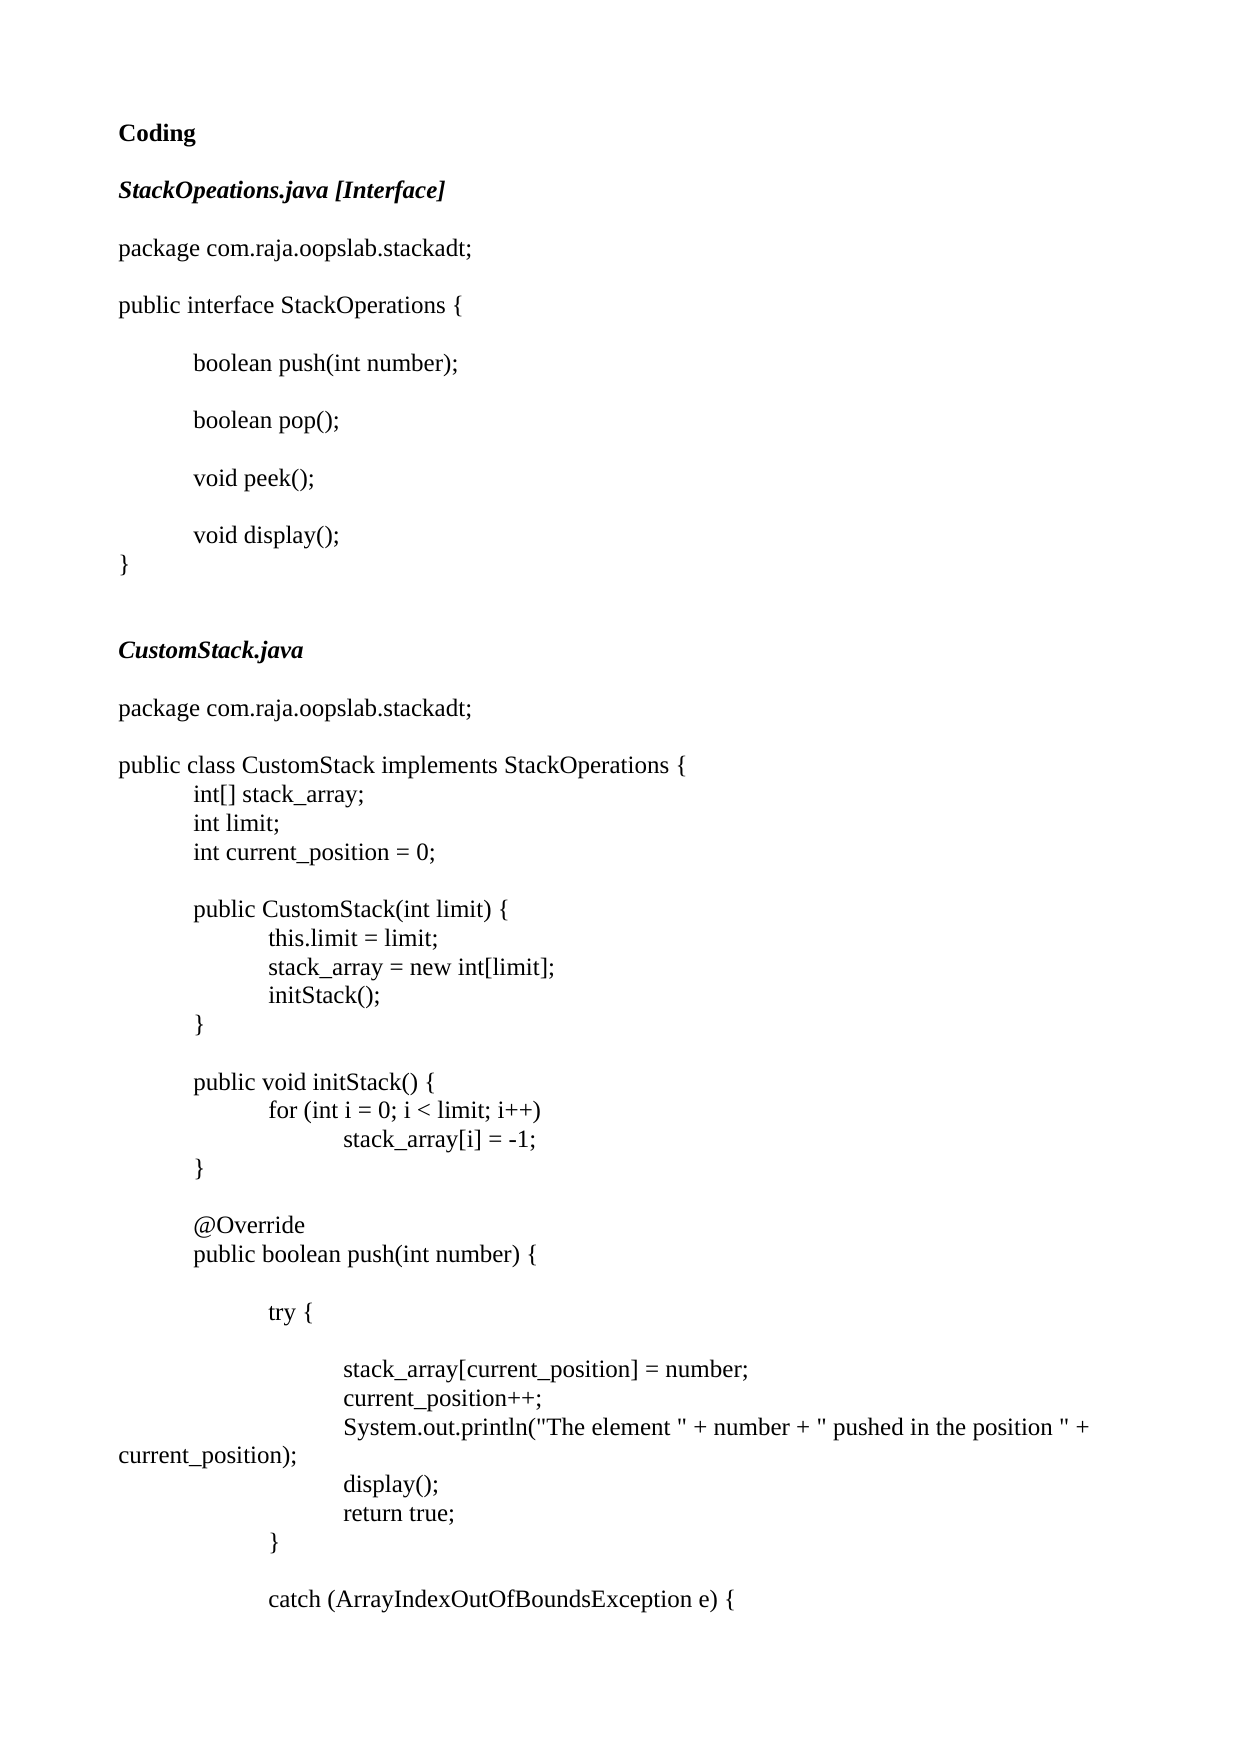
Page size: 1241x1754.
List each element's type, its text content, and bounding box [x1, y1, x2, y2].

text initStack(); [118, 981, 1122, 1009]
text return true; [118, 1498, 1122, 1527]
text Coding [118, 118, 1122, 147]
text catch (ArrayIndexOutOfBoundsException e) { [118, 1584, 1122, 1613]
text stack_array = new int[limit]; [118, 952, 1122, 981]
text package com.raja.oopslab.stackadt; [118, 693, 1122, 722]
text boolean push(int number); [118, 348, 1122, 377]
text boolean pop(); [118, 406, 1122, 434]
text try { [118, 1297, 1122, 1326]
text int[] stack_array; [118, 779, 1122, 808]
text stack_array[i] = -1; [118, 1124, 1122, 1153]
text display(); [118, 1469, 1122, 1498]
text } [118, 549, 1122, 578]
text public class CustomStack implements StackOperations { [118, 751, 1122, 779]
text void display(); [118, 521, 1122, 549]
text this.limit = limit; [118, 923, 1122, 952]
text current_position++; [118, 1383, 1122, 1412]
text CustomStack.java [118, 636, 1122, 664]
text for (int i = 0; i < limit; i++) [118, 1096, 1122, 1124]
text package com.raja.oopslab.stackadt; [118, 233, 1122, 262]
text StackOpeations.java [Interface] [118, 176, 1122, 204]
text public interface StackOperations { [118, 291, 1122, 319]
text stack_array[current_position] = number; [118, 1354, 1122, 1383]
text @Override [118, 1211, 1122, 1239]
text } [118, 1009, 1122, 1038]
text public CustomStack(int limit) { [118, 894, 1122, 923]
text public boolean push(int number) { [118, 1239, 1122, 1268]
text int limit; [118, 808, 1122, 837]
text public void initStack() { [118, 1067, 1122, 1096]
text void peek(); [118, 463, 1122, 492]
text System.out.println("The element " + number + " pushed in the position " + current_position); [118, 1412, 1122, 1469]
text } [118, 1153, 1122, 1182]
text } [118, 1527, 1122, 1556]
text int current_position = 0; [118, 837, 1122, 866]
